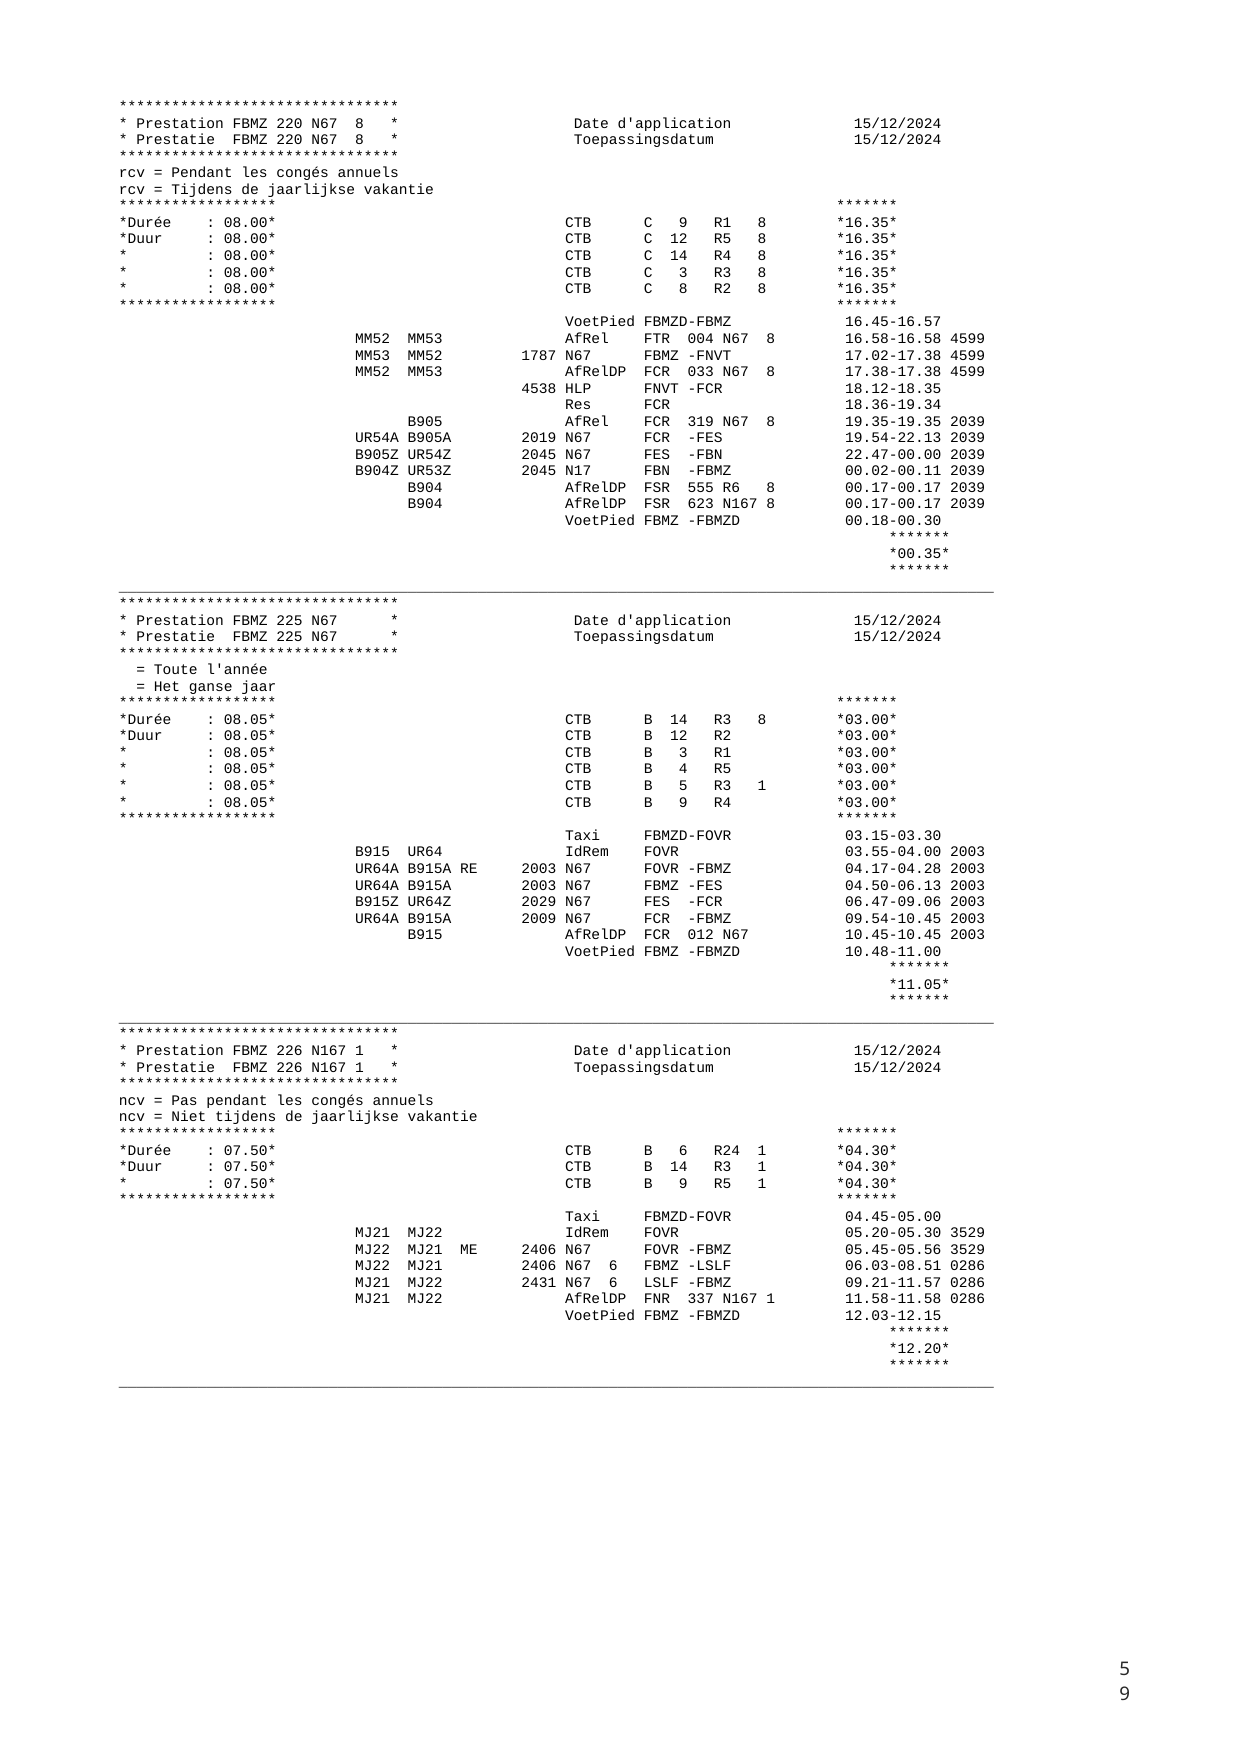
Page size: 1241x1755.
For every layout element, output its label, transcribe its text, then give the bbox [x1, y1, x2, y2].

text ******************************** * Prestation FBMZ 220 N67 8 * Date d'application 15/12/2024 * Prestatie FBMZ 220 N67 8 * Toepassingsdatum 15/12/2024 ******************************** rcv = Pendant les congés annuels rcv = Tijdens de jaarlijkse vakantie ****************** ******* *Durée : 08.00* CTB C 9 R1 8 *16.35* *Duur : 08.00* CTB C 12 R5 8 *16.35* * : 08.00* CTB C 14 R4 8 *16.35* * : 08.00* CTB C 3 R3 8 *16.35* * : 08.00* CTB C 8 R2 8 *16.35* ****************** ******* VoetPied FBMZD-FBMZ 16.45-16.57 MM52 MM53 AfRel FTR 004 N67 8 16.58-16.58 4599 MM53 MM52 1787 N67 FBMZ -FNVT 17.02-17.38 4599 MM52 MM53 AfRelDP FCR 033 N67 8 17.38-17.38 4599 4538 HLP FNVT -FCR 18.12-18.35 Res FCR 18.36-19.34 B905 AfRel FCR 319 N67 8 19.35-19.35 2039 UR54A B905A 2019 N67 FCR -FES 19.54-22.13 2039 B905Z UR54Z 2045 N67 FES -FBN 22.47-00.00 2039 B904Z UR53Z 2045 N17 FBN -FBMZ 00.02-00.11 2039 B904 AfRelDP FSR 555 R6 8 00.17-00.17 2039 B904 AfRelDP FSR 623 N167 8 00.17-00.17 2039 VoetPied FBMZ -FBMZD 00.18-00.30 ******* *00.35* ******* ____________________________________________________________________________________________________ [119, 99, 1122, 596]
text ******************************** * Prestation FBMZ 225 N67 * Date d'application 15/12/2024 * Prestatie FBMZ 225 N67 * Toepassingsdatum 15/12/2024 ******************************** = Toute l'année = Het ganse jaar ****************** ******* *Durée : 08.05* CTB B 14 R3 8 *03.00* *Duur : 08.05* CTB B 12 R2 *03.00* * : 08.05* CTB B 3 R1 *03.00* * : 08.05* CTB B 4 R5 *03.00* * : 08.05* CTB B 5 R3 1 *03.00* * : 08.05* CTB B 9 R4 *03.00* ****************** ******* Taxi FBMZD-FOVR 03.15-03.30 B915 UR64 IdRem FOVR 03.55-04.00 2003 UR64A B915A RE 2003 N67 FOVR -FBMZ 04.17-04.28 2003 UR64A B915A 2003 N67 FBMZ -FES 04.50-06.13 2003 B915Z UR64Z 2029 N67 FES -FCR 06.47-09.06 2003 UR64A B915A 2009 N67 FCR -FBMZ 09.54-10.45 2003 B915 AfRelDP FCR 012 N67 10.45-10.45 2003 VoetPied FBMZ -FBMZD 10.48-11.00 ******* *11.05* ******* ____________________________________________________________________________________________________ [119, 596, 1122, 1027]
text ******************************** * Prestation FBMZ 226 N167 1 * Date d'application 15/12/2024 * Prestatie FBMZ 226 N167 1 * Toepassingsdatum 15/12/2024 ******************************** ncv = Pas pendant les congés annuels ncv = Niet tijdens de jaarlijkse vakantie ****************** ******* *Durée : 07.50* CTB B 6 R24 1 *04.30* *Duur : 07.50* CTB B 14 R3 1 *04.30* * : 07.50* CTB B 9 R5 1 *04.30* ****************** ******* Taxi FBMZD-FOVR 04.45-05.00 MJ21 MJ22 IdRem FOVR 05.20-05.30 3529 MJ22 MJ21 ME 2406 N67 FOVR -FBMZ 05.45-05.56 3529 MJ22 MJ21 2406 N67 6 FBMZ -LSLF 06.03-08.51 0286 MJ21 MJ22 2431 N67 6 LSLF -FBMZ 09.21-11.57 0286 MJ21 MJ22 AfRelDP FNR 337 N167 1 11.58-11.58 0286 VoetPied FBMZ -FBMZD 12.03-12.15 ******* *12.20* ******* ____________________________________________________________________________________________________ [119, 1027, 1122, 1391]
